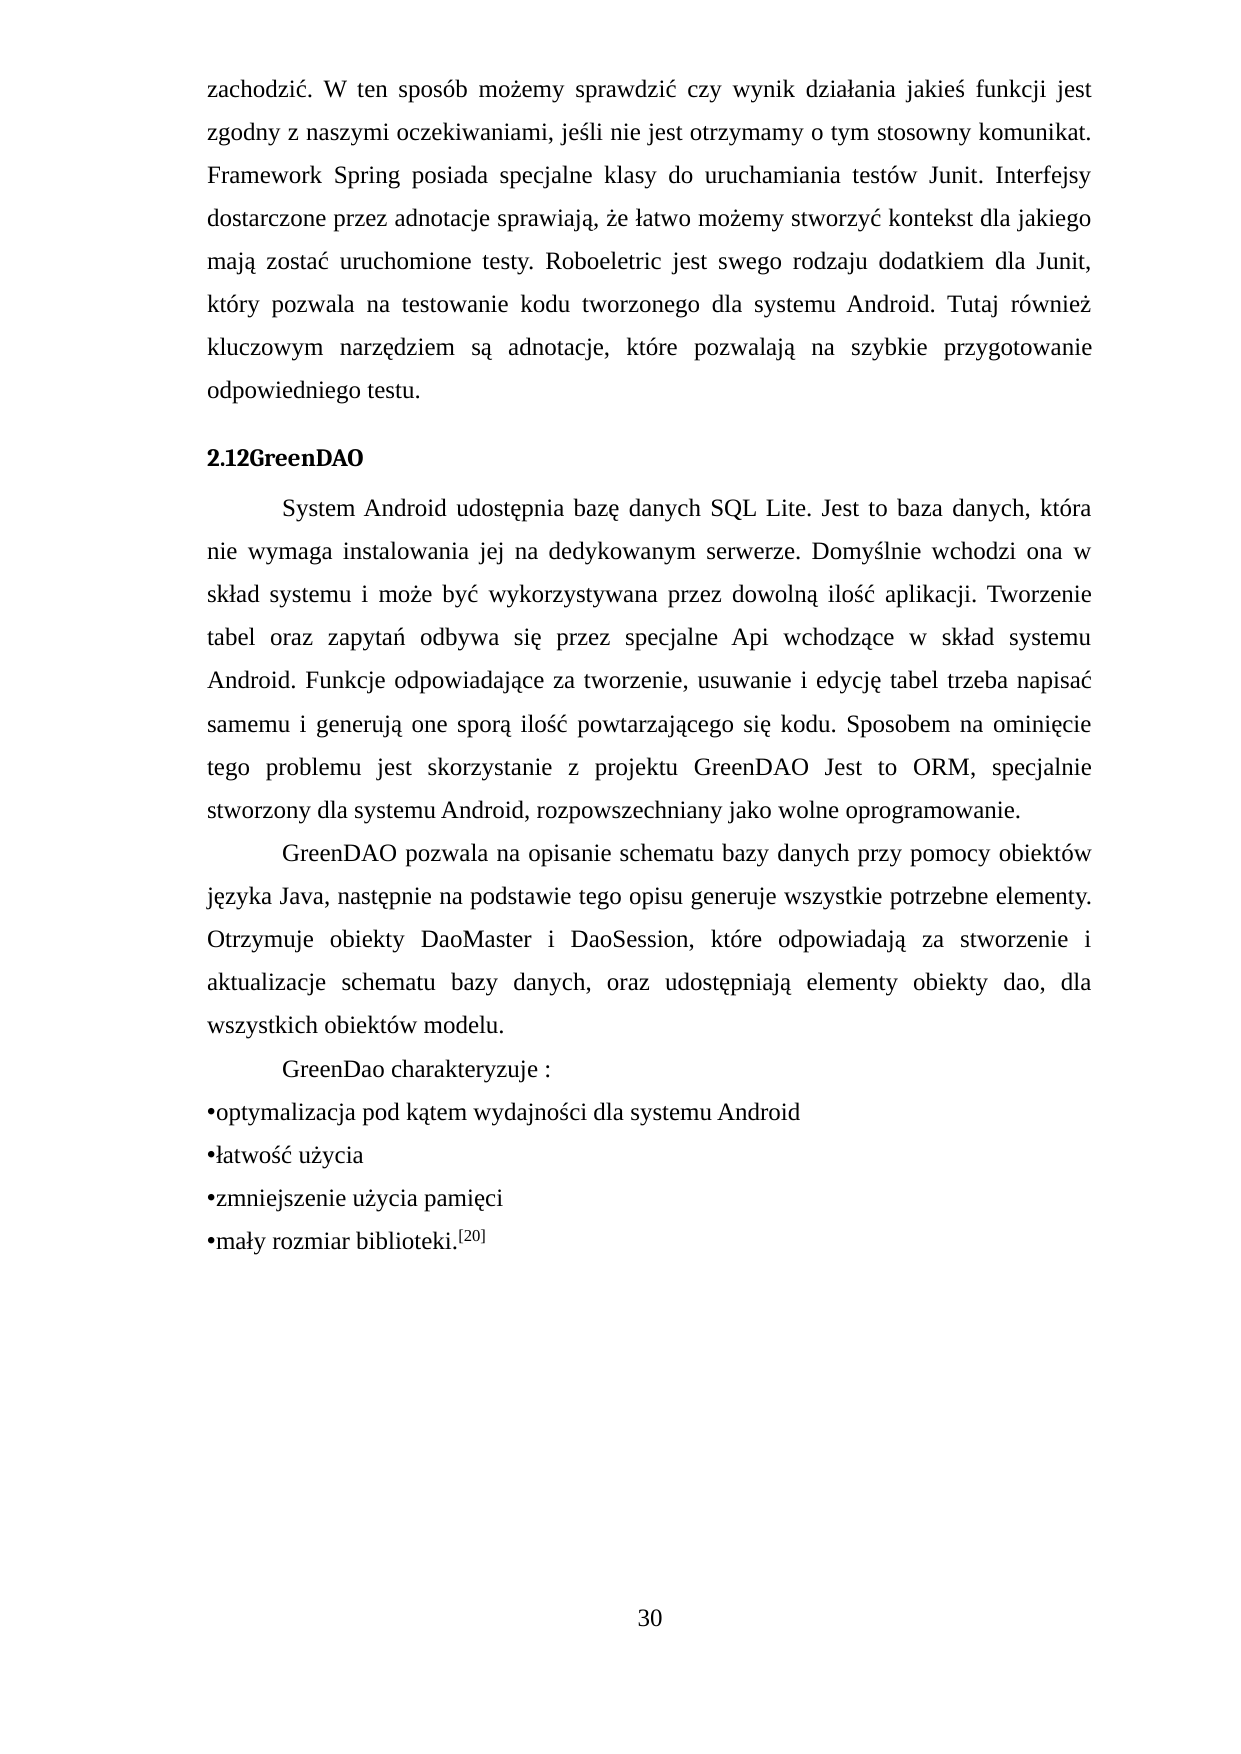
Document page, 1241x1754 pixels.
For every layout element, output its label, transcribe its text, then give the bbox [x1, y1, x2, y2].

text GreenDao charakteryzuje : [207, 1054, 1092, 1082]
text System Android udostępnia bazę danych SQL Lite. Jest to baza danych, która nie wymaga instalowania jej na dedykowanym serwerze. Domyślnie wchodzi ona w skład systemu i może być wykorzystywana przez dowolną ilość aplikacji. Tworzenie tabel oraz zapytań odbywa się przez specjalne Api wchodzące w skład systemu Android. Funkcje odpowiadające za tworzenie, usuwanie i edycję tabel trzeba napisać samemu i generują one sporą ilość powtarzającego się kodu. Sposobem na ominięcie tego problemu jest skorzystanie z projektu GreenDAO Jest to ORM, specjalnie stworzony dla systemu Android, rozpowszechniany jako wolne oprogramowanie. [207, 493, 1092, 824]
list GreenDAO [207, 444, 1092, 472]
list łatwość użycia [207, 1140, 1092, 1169]
list zmniejszenie użycia pamięci [207, 1183, 1092, 1212]
list optymalizacja pod kątem wydajności dla systemu Android [207, 1097, 1092, 1126]
list mały rozmiar biblioteki.[20] [207, 1226, 1092, 1255]
text GreenDAO pozwala na opisanie schematu bazy danych przy pomocy obiektów języka Java, następnie na podstawie tego opisu generuje wszystkie potrzebne elementy. Otrzymuje obiekty DaoMaster i DaoSession, które odpowiadają za stworzenie i aktualizacje schematu bazy danych, oraz udostępniają elementy obiekty dao, dla wszystkich obiektów modelu. [207, 838, 1092, 1039]
text zachodzić. W ten sposób możemy sprawdzić czy wynik działania jakieś funkcji jest zgodny z naszymi oczekiwaniami, jeśli nie jest otrzymamy o tym stosowny komunikat. Framework Spring posiada specjalne klasy do uruchamiania testów Junit. Interfejsy dostarczone przez adnotacje sprawiają, że łatwo możemy stworzyć kontekst dla jakiego mają zostać uruchomione testy. Roboeletric jest swego rodzaju dodatkiem dla Junit, który pozwala na testowanie kodu tworzonego dla systemu Android. Tutaj również kluczowym narzędziem są adnotacje, które pozwalają na szybkie przygotowanie odpowiedniego testu. [207, 74, 1092, 404]
